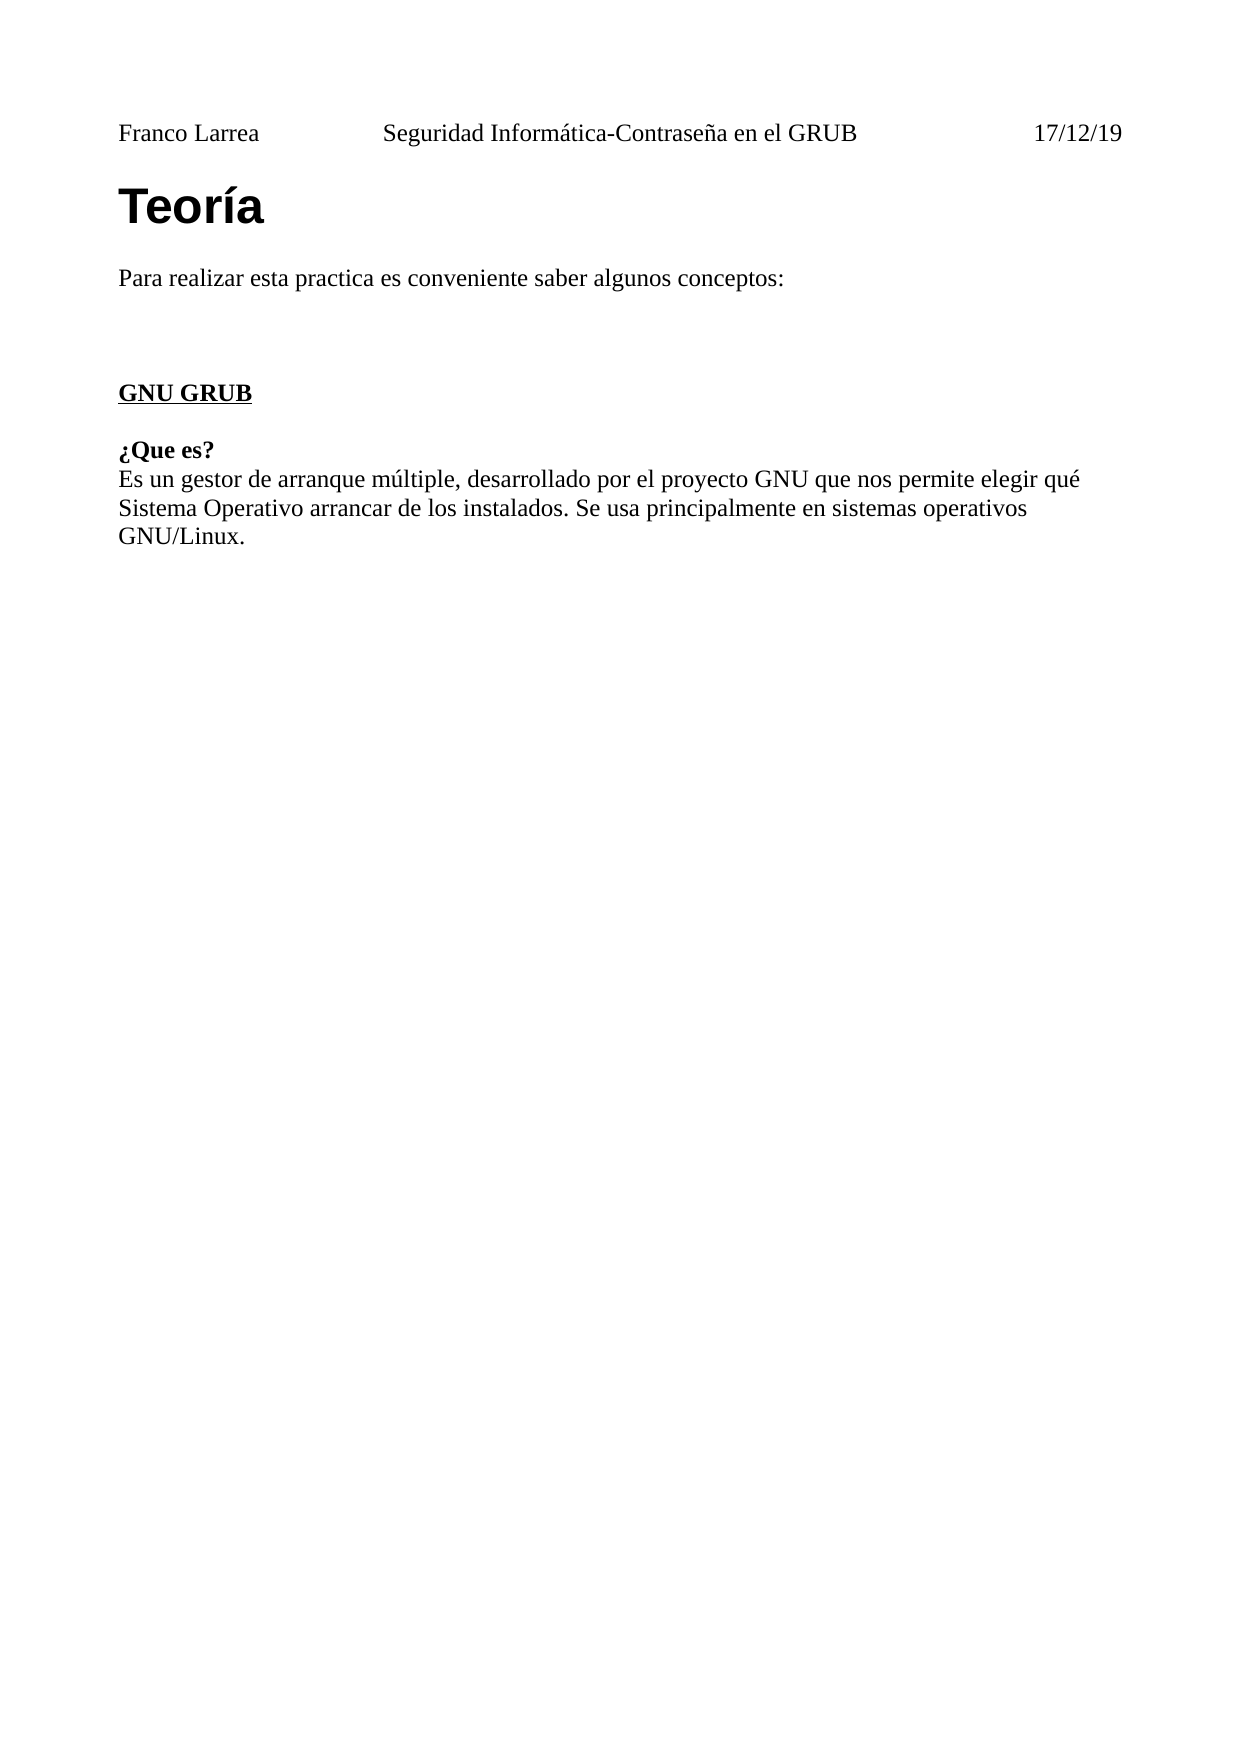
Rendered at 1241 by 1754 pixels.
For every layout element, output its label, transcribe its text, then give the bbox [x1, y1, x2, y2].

text Para realizar esta practica es conveniente saber algunos conceptos: [118, 263, 1122, 291]
text Es un gestor de arranque múltiple, desarrollado por el proyecto GNU que nos permite elegir qué Sistema Operativo arrancar de los instalados. Se usa principalmente en sistemas operativos GNU/Linux. [118, 464, 1122, 550]
text Teoría [118, 176, 1122, 234]
text ¿Que es? [118, 435, 1122, 464]
text GNU GRUB [118, 378, 1122, 406]
